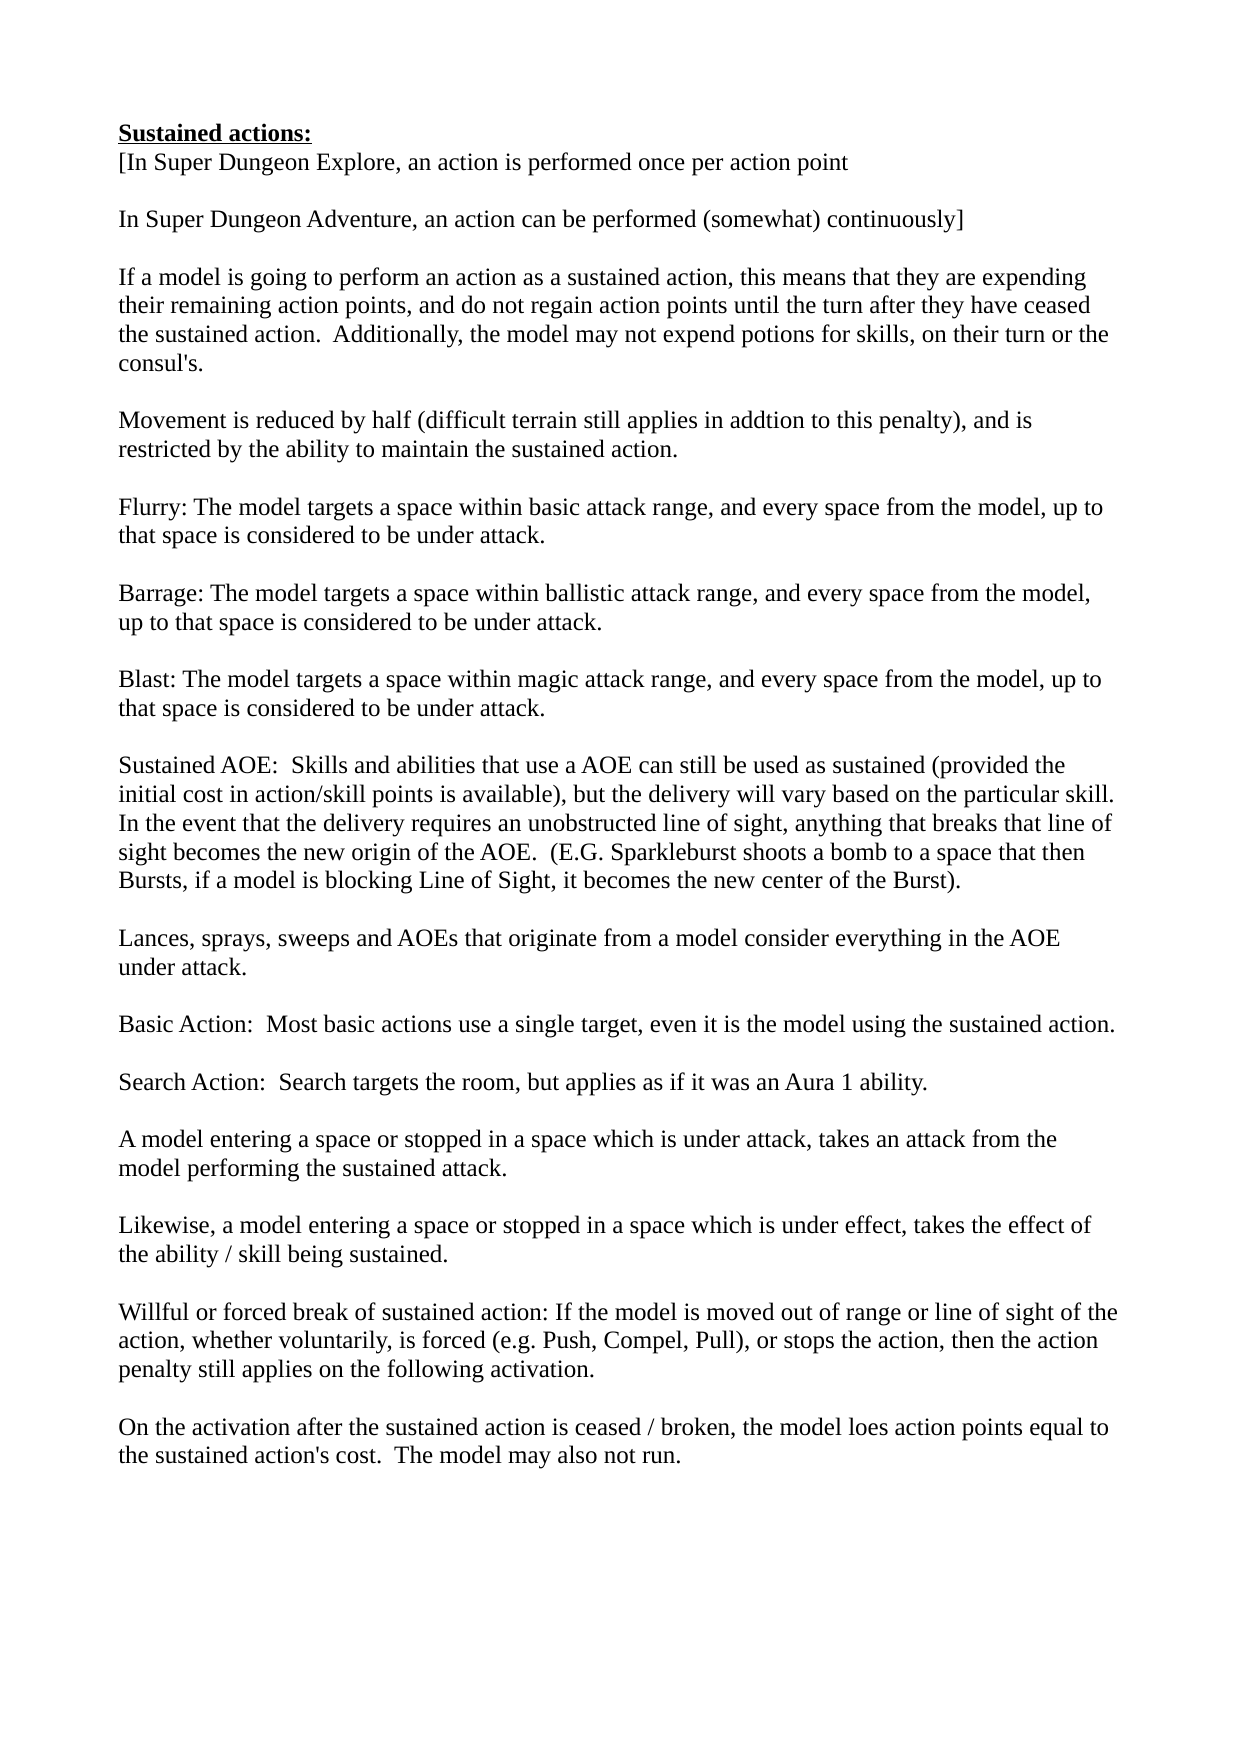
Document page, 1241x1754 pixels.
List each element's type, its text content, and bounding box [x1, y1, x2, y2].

text Blast: The model targets a space within magic attack range, and every space from the model, up to that space is considered to be under attack. Sustained AOE: Skills and abilities that use a AOE can still be used as sustained (provided the initial cost in action/skill points is available), but the delivery will vary based on the particular skill. [118, 636, 1122, 808]
text Search Action: Search targets the room, but applies as if it was an Aura 1 ability. [118, 1067, 1122, 1096]
text Lances, sprays, sweeps and AOEs that originate from a model consider everything in the AOE under attack. [118, 923, 1122, 981]
text Sustained actions: [118, 118, 1122, 147]
text If a model is going to perform an action as a sustained action, this means that they are expending their remaining action points, and do not regain action points until the turn after they have ceased the sustained action. Additionally, the model may not expend potions for skills, on their turn or the consul's. [118, 262, 1122, 377]
text On the activation after the sustained action is ceased / broken, the model loes action points equal to the sustained action's cost. The model may also not run. [118, 1412, 1122, 1469]
text [In Super Dungeon Explore, an action is performed once per action point In Super Dungeon Adventure, an action can be performed (somewhat) continuously] [118, 147, 1122, 233]
text Movement is reduced by half (difficult terrain still applies in addtion to this penalty), and is restricted by the ability to maintain the sustained action. [118, 406, 1122, 463]
text Barrage: The model targets a space within ballistic attack range, and every space from the model, up to that space is considered to be under attack. [118, 549, 1122, 636]
text Flurry: The model targets a space within basic attack range, and every space from the model, up to that space is considered to be under attack. [118, 492, 1122, 549]
text Willful or forced break of sustained action: If the model is moved out of range or line of sight of the action, whether voluntarily, is forced (e.g. Push, Compel, Pull), or stops the action, then the action penalty still applies on the following activation. [118, 1297, 1122, 1412]
text Basic Action: Most basic actions use a single target, even it is the model using the sustained action. [118, 1009, 1122, 1038]
text Likewise, a model entering a space or stopped in a space which is under effect, takes the effect of the ability / skill being sustained. [118, 1211, 1122, 1268]
text A model entering a space or stopped in a space which is under attack, takes an attack from the model performing the sustained attack. [118, 1124, 1122, 1211]
text In the event that the delivery requires an unobstructed line of sight, anything that breaks that line of sight becomes the new origin of the AOE. (E.G. Sparkleburst shoots a bomb to a space that then Bursts, if a model is blocking Line of Sight, it becomes the new center of the Burst). [118, 808, 1122, 894]
